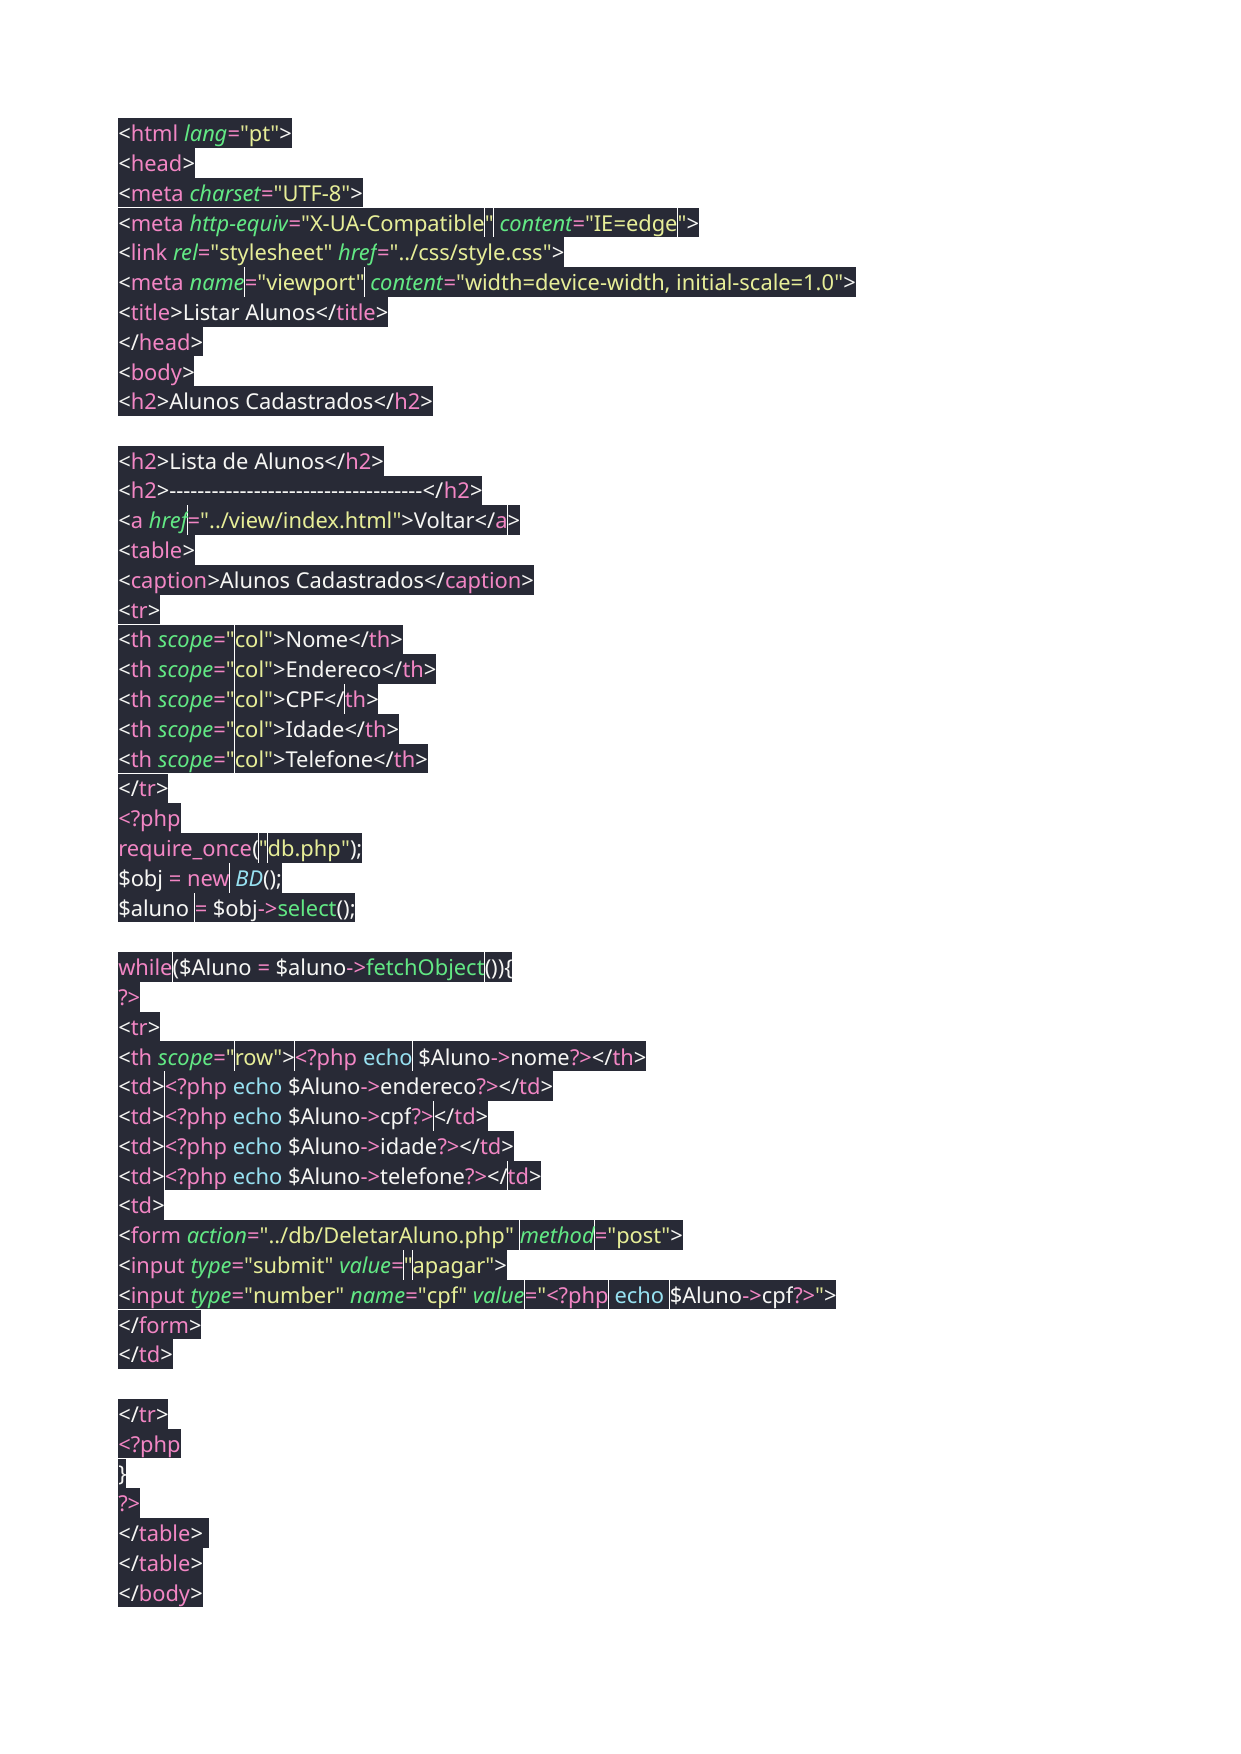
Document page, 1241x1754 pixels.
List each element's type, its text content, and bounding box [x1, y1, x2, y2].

text <title>Listar Alunos</title> [118, 297, 1122, 327]
text <h2>Lista de Alunos</h2> [118, 446, 1122, 476]
text </body> [118, 1578, 1122, 1607]
text <input type="submit" value="apagar"> [118, 1250, 1122, 1280]
text <th scope="col">Nome</th> [118, 624, 1122, 654]
text <caption>Alunos Cadastrados</caption> [118, 565, 1122, 595]
text } [118, 1458, 1122, 1488]
text $aluno = $obj->select(); [118, 893, 1122, 922]
text <th scope="col">Idade</th> [118, 714, 1122, 744]
text <h2>------------------------------------</h2> [118, 476, 1122, 505]
text <h2>Alunos Cadastrados</h2> [118, 386, 1122, 416]
text <form action="../db/DeletarAluno.php" method="post"> [118, 1220, 1122, 1250]
text while($Aluno = $aluno->fetchObject()){ [118, 952, 1122, 982]
text </table> [118, 1518, 1122, 1548]
text <body> [118, 356, 1122, 386]
text <link rel="stylesheet" href="../css/style.css"> [118, 237, 1122, 267]
text <td> [118, 1190, 1122, 1220]
text <head> [118, 148, 1122, 178]
text </tr> [118, 1399, 1122, 1429]
text <th scope="col">CPF</th> [118, 684, 1122, 714]
text <th scope="col">Telefone</th> [118, 744, 1122, 773]
text <meta name="viewport" content="width=device-width, initial-scale=1.0"> [118, 267, 1122, 297]
text <tr> [118, 1012, 1122, 1041]
text </table> [118, 1548, 1122, 1578]
text ?> [118, 1488, 1122, 1518]
text <?php [118, 803, 1122, 833]
text <table> [118, 535, 1122, 565]
text <td><?php echo $Aluno->idade?></td> [118, 1131, 1122, 1161]
text <th scope="col">Endereco</th> [118, 654, 1122, 684]
text <input type="number" name="cpf" value="<?php echo $Aluno->cpf?>"> [118, 1280, 1122, 1309]
text $obj = new BD(); [118, 863, 1122, 893]
text <html lang="pt"> [118, 118, 1122, 148]
text </td> [118, 1339, 1122, 1369]
text <td><?php echo $Aluno->cpf?></td> [118, 1101, 1122, 1131]
text <meta http-equiv="X-UA-Compatible" content="IE=edge"> [118, 207, 1122, 237]
text </form> [118, 1309, 1122, 1339]
text <meta charset="UTF-8"> [118, 178, 1122, 207]
text </tr> [118, 773, 1122, 803]
text <th scope="row"><?php echo $Aluno->nome?></th> [118, 1041, 1122, 1071]
text <tr> [118, 595, 1122, 624]
text <td><?php echo $Aluno->endereco?></td> [118, 1071, 1122, 1101]
text </head> [118, 327, 1122, 356]
text require_once("db.php"); [118, 833, 1122, 863]
text <a href="../view/index.html">Voltar</a> [118, 505, 1122, 535]
text ?> [118, 982, 1122, 1012]
text <td><?php echo $Aluno->telefone?></td> [118, 1161, 1122, 1190]
text <?php [118, 1429, 1122, 1458]
